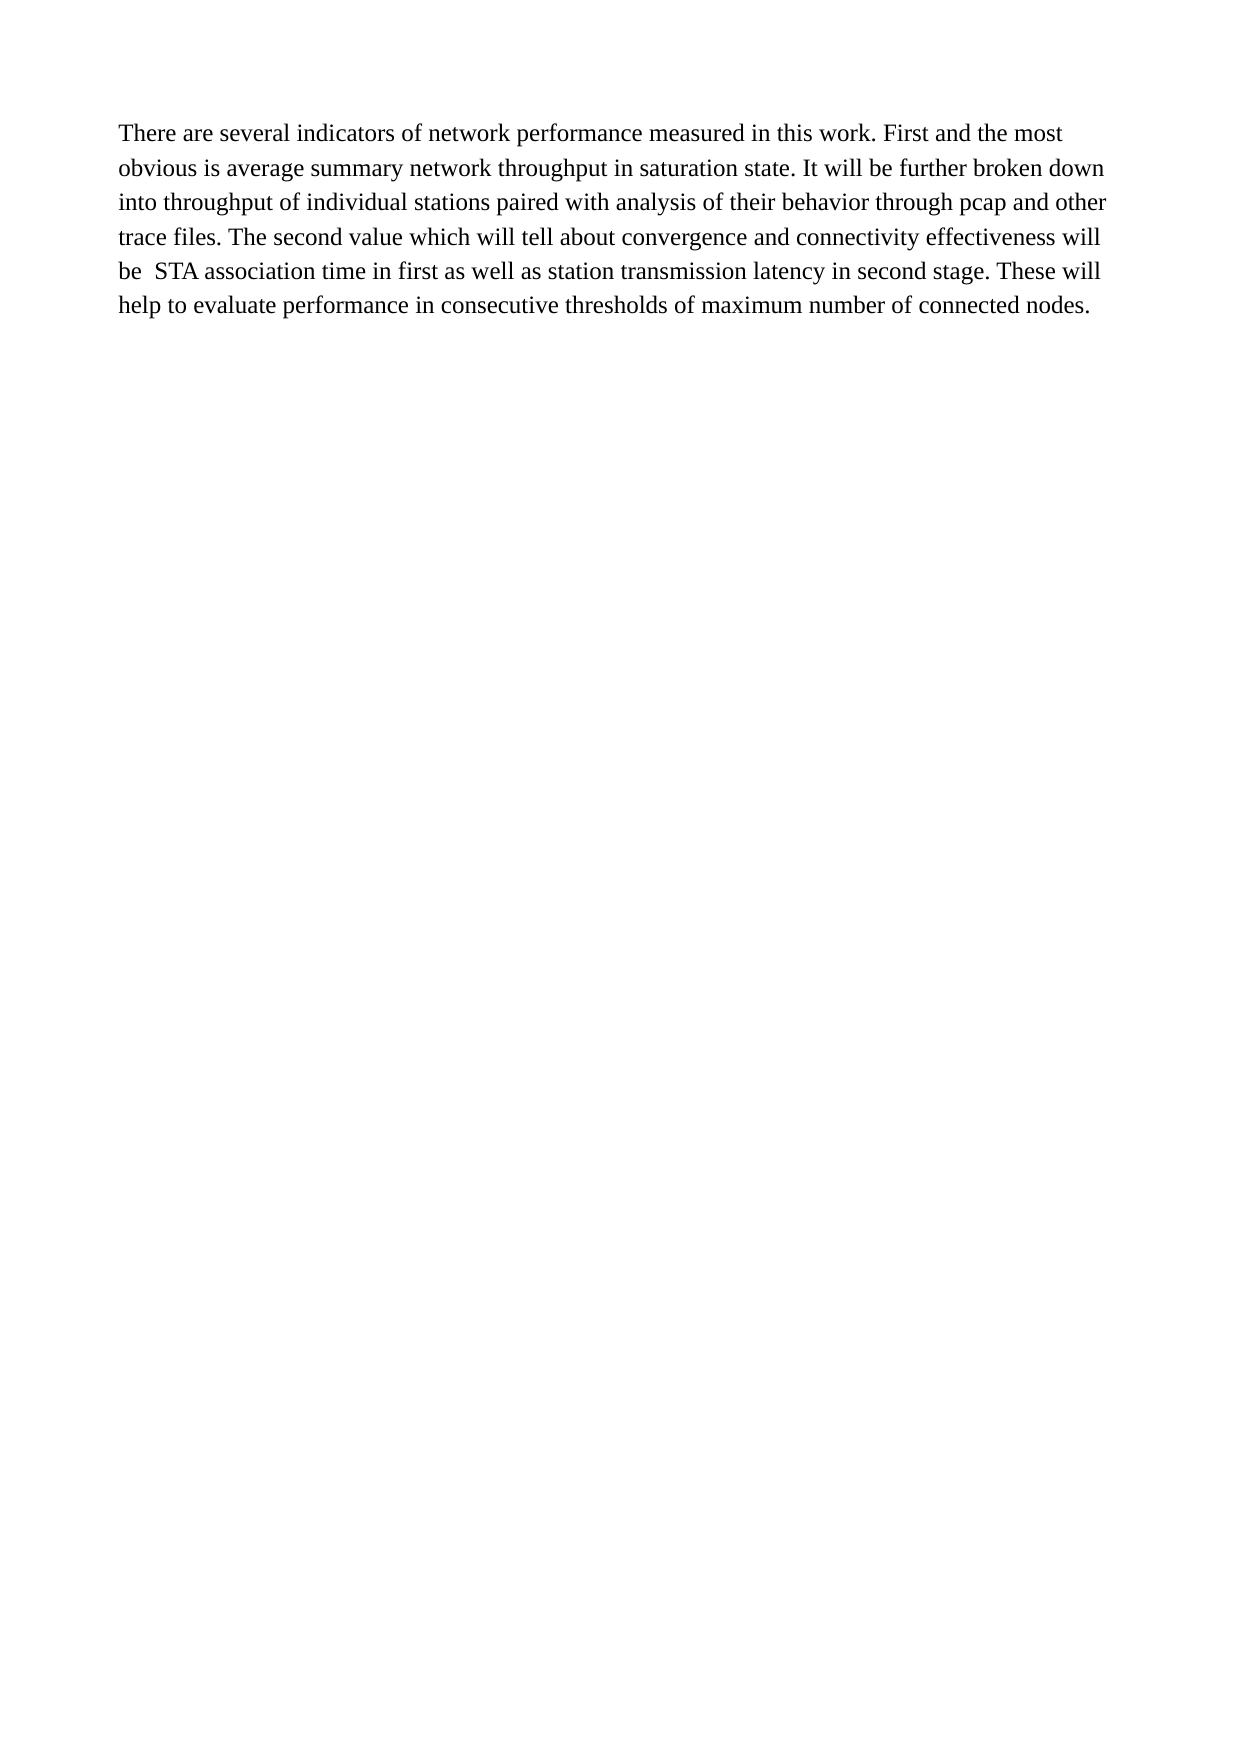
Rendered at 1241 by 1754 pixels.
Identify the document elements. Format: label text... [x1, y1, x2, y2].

text There are several indicators of network performance measured in this work. First and the most obvious is average summary network throughput in saturation state. It will be further broken down into throughput of individual stations paired with analysis of their behavior through pcap and other trace files. The second value which will tell about convergence and connectivity effectiveness will be STA association time in first as well as station transmission latency in second stage. These will help to evaluate performance in consecutive thresholds of maximum number of connected nodes. [118, 118, 1122, 319]
